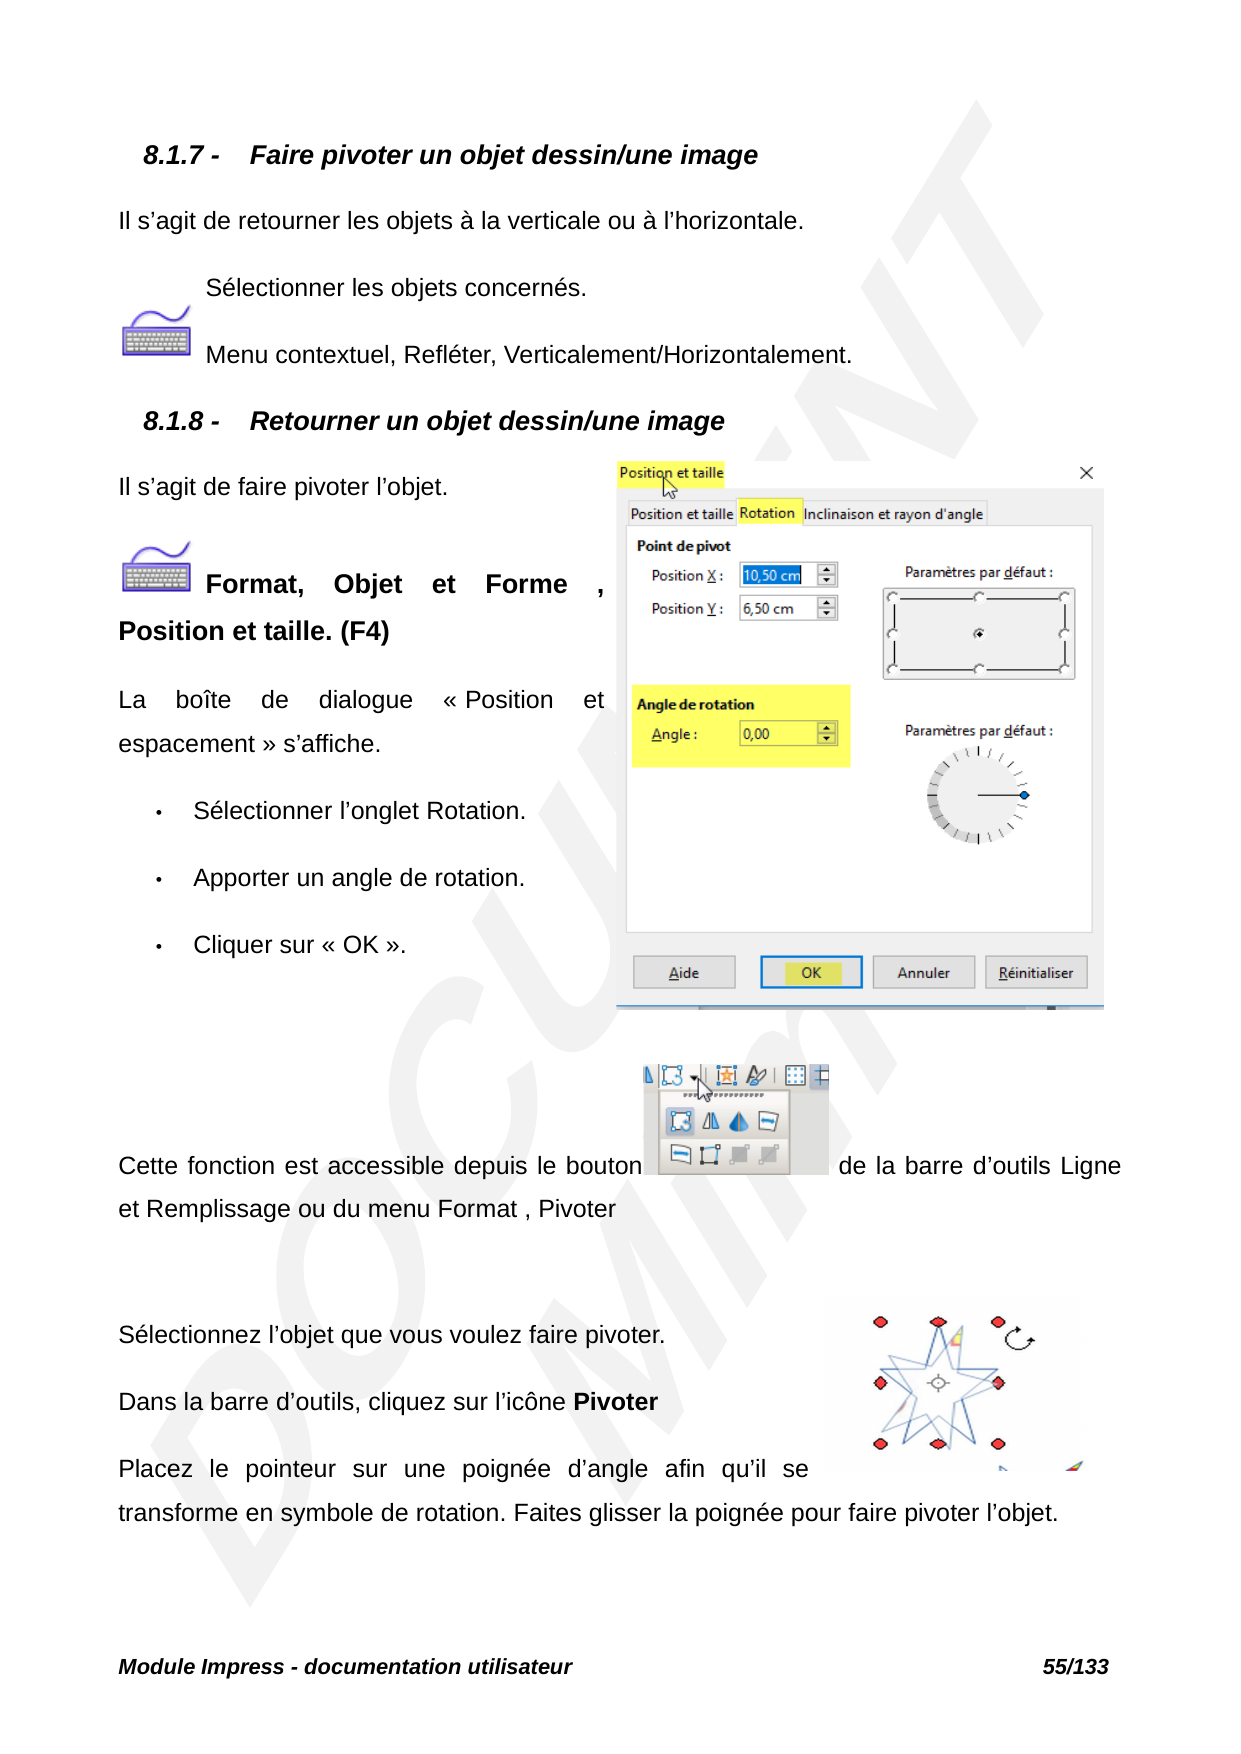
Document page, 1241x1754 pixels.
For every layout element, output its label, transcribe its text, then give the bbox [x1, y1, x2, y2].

text Sélectionnez l’objet que vous voulez faire pivoter. [118, 1319, 822, 1349]
picture [822, 1293, 1087, 1471]
picture [616, 461, 1104, 1010]
text La boîte de dialogue « Position et espacement » s’affiche. [118, 685, 616, 758]
text Placez le pointeur sur une poignée d’angle afin qu’il se transforme en symbole de rotation. Faites glisser la poignée pour faire pivoter l’objet. [118, 1454, 1122, 1527]
list Sélectionner l’onglet Rotation. [156, 796, 616, 825]
subtitle Retourner un objet dessin/une image [143, 405, 1122, 436]
text Il s’agit de faire pivoter l’objet. [118, 472, 616, 501]
text Menu contextuel, Refléter, Verticalement/Horizontalement. [194, 340, 1122, 369]
picture [643, 1064, 829, 1175]
list [1104, 930, 1122, 959]
text [1087, 1319, 1122, 1349]
list Apporter un angle de rotation. [156, 863, 616, 892]
picture [118, 295, 194, 370]
text Dans la barre d’outils, cliquez sur l’icône Pivoter [118, 1387, 822, 1416]
subtitle Faire pivoter un objet dessin/une image [143, 139, 1122, 170]
text [1104, 685, 1122, 758]
picture [118, 530, 194, 606]
text Il s’agit de retourner les objets à la verticale ou à l’horizontale. [118, 206, 1122, 235]
text Sélectionner les objets concernés. [118, 273, 1122, 302]
text Format, Objet et Forme , Position et taille. (F4) [118, 568, 616, 646]
text [1104, 568, 1122, 646]
list Cliquer sur « OK ». [156, 930, 616, 959]
text Cette fonction est accessible depuis le bouton de la barre d’outils Ligne et Remplissage ou du menu Format , Pivoter [118, 1064, 1122, 1223]
